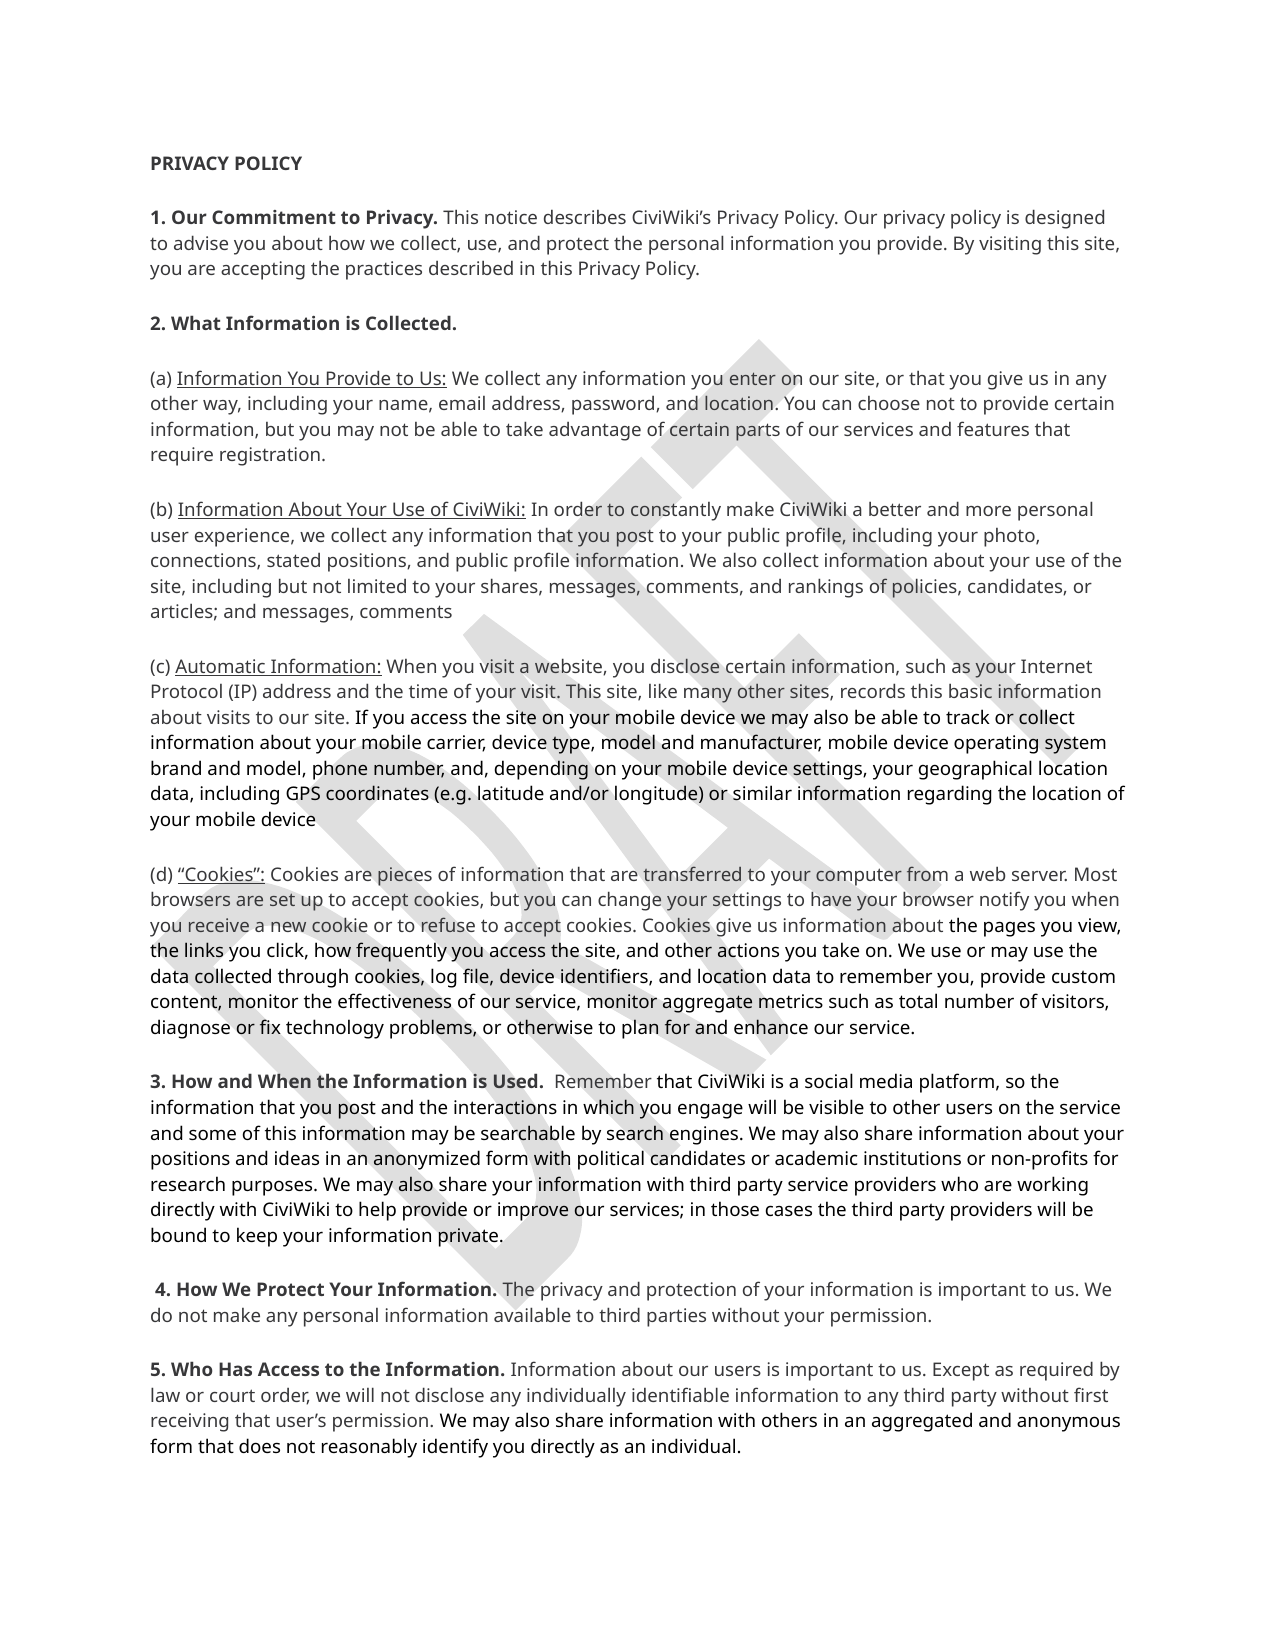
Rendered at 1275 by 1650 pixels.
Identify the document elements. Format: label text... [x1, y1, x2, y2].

text PRIVACY POLICY [150, 150, 1125, 176]
text 3. How and When the Information is Used. Remember that CiviWiki is a social media platform, so the information that you post and the interactions in which you engage will be visible to other users on the service and some of this information may be searchable by search engines. We may also share information about your positions and ideas in an anonymized form with political candidates or academic institutions or non-profits for research purposes. We may also share your information with third party service providers who are working directly with CiviWiki to help provide or improve our services; in those cases the third party providers will be bound to keep your information private. [150, 1069, 1125, 1247]
text 5. Who Has Access to the Information. Information about our users is important to us. Except as required by law or court order, we will not disclose any individually identifiable information to any third party without first receiving that user’s permission. We may also share information with others in an aggregated and anonymous form that does not reasonably identify you directly as an individual. [150, 1357, 1125, 1459]
text 1. Our Commitment to Privacy. This notice describes CiviWiki’s Privacy Policy. Our privacy policy is designed to advise you about how we collect, use, and protect the personal information you provide. By visiting this site, you are accepting the practices described in this Privacy Policy. [150, 205, 1125, 281]
text 4. How We Protect Your Information. The privacy and protection of your information is important to us. We do not make any personal information available to third parties without your permission. [150, 1277, 1125, 1328]
text (d) “Cookies”: Cookies are pieces of information that are transferred to your computer from a web server. Most browsers are set up to accept cookies, but you can change your settings to have your browser notify you when you receive a new cookie or to refuse to accept cookies. Cookies give us information about the pages you view, the links you click, how frequently you access the site, and other actions you take on. We use or may use the data collected through cookies, log file, device identifiers, and location data to remember you, provide custom content, monitor the effectiveness of our service, monitor aggregate metrics such as total number of visitors, diagnose or fix technology problems, or otherwise to plan for and enhance our service. [150, 861, 1125, 1039]
text (a) Information You Provide to Us: We collect any information you enter on our site, or that you give us in any other way, including your name, email address, password, and location. You can choose not to provide certain information, but you may not be able to take advantage of certain parts of our services and features that require registration. [150, 365, 1125, 467]
text (c) Automatic Information: When you visit a website, you disclose certain information, such as your Internet Protocol (IP) address and the time of your visit. This site, like many other sites, records this basic information about visits to our site. If you access the site on your mobile device we may also be able to track or collect information about your mobile carrier, device type, model and manufacturer, mobile device operating system brand and model, phone number, and, depending on your mobile device settings, your geographical location data, including GPS coordinates (e.g. latitude and/or longitude) or similar information regarding the location of your mobile device [150, 653, 1125, 832]
text (b) Information About Your Use of CiviWiki: In order to constantly make CiviWiki a better and more personal user experience, we collect any information that you post to your public profile, including your photo, connections, stated positions, and public profile information. We also collect information about your use of the site, including but not limited to your shares, messages, comments, and rankings of policies, candidates, or articles; and messages, comments [150, 496, 1125, 624]
text 2. What Information is Collected. [150, 310, 1125, 336]
